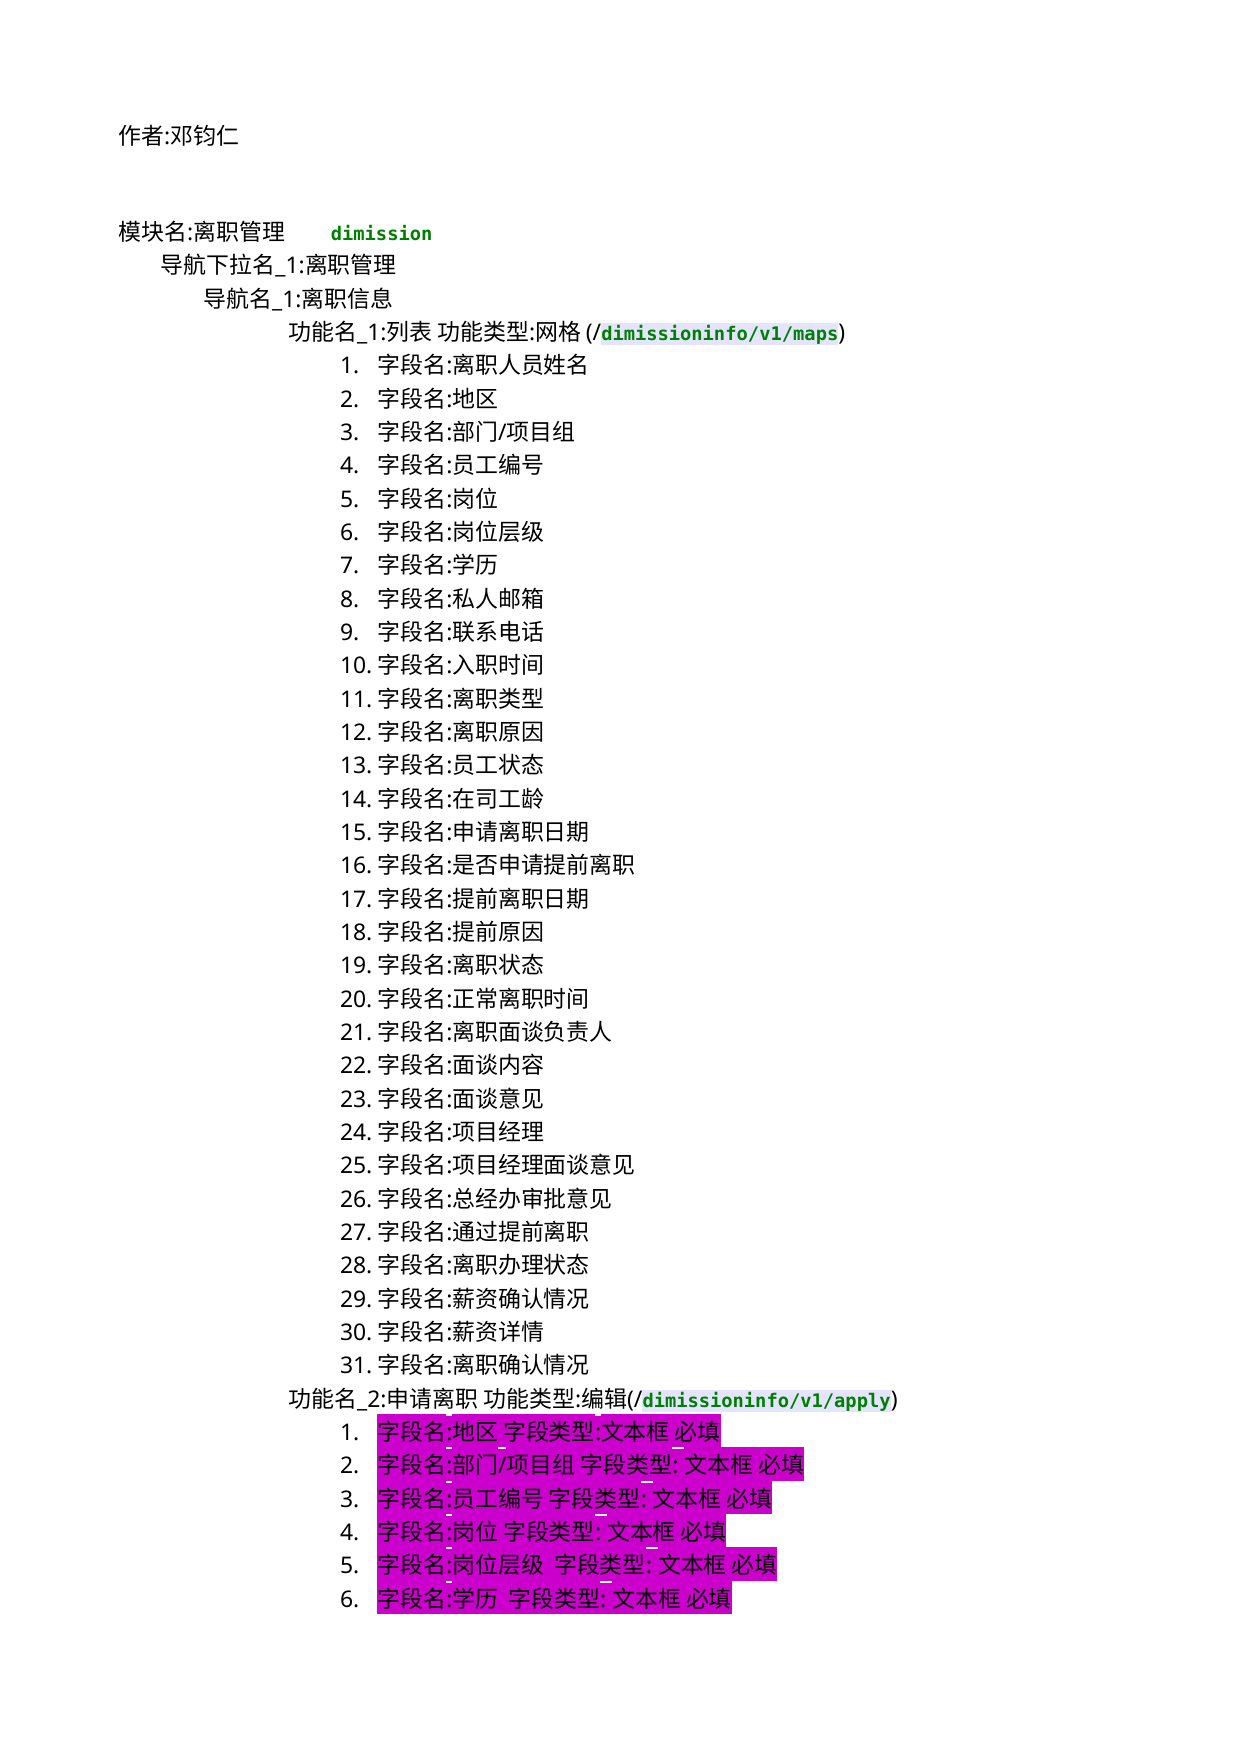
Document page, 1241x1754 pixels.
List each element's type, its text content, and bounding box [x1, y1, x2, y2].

list 字段名:岗位 字段类型: 文本框 必填 [340, 1514, 1122, 1547]
list 字段名:私人邮箱 [340, 581, 1122, 614]
list 字段名:学历 字段类型: 文本框 必填 [340, 1581, 1122, 1614]
list 字段名:地区 字段类型:文本框 必填 [340, 1414, 1122, 1447]
list 字段名:离职原因 [340, 714, 1122, 747]
text 作者:邓钧仁 [118, 118, 1122, 151]
text 导航名_1:离职信息 [118, 281, 1122, 314]
list 字段名:入职时间 [340, 647, 1122, 681]
list 字段名:薪资详情 [340, 1314, 1122, 1347]
text 功能名_1:列表 功能类型:网格 (/dimissioninfo/v1/maps) [118, 314, 1122, 347]
list 字段名:提前离职日期 [340, 881, 1122, 914]
list 字段名:离职面谈负责人 [340, 1014, 1122, 1047]
list 字段名:岗位层级 [340, 514, 1122, 547]
list 字段名:部门/项目组 字段类型: 文本框 必填 [340, 1447, 1122, 1481]
list 字段名:员工状态 [340, 747, 1122, 781]
text 导航下拉名_1:离职管理 [118, 247, 1122, 281]
list 字段名:联系电话 [340, 614, 1122, 647]
list 字段名:部门/项目组 [340, 414, 1122, 447]
list 字段名:正常离职时间 [340, 981, 1122, 1014]
list 字段名:项目经理面谈意见 [340, 1147, 1122, 1181]
list 字段名:员工编号 [340, 447, 1122, 481]
list 字段名:申请离职日期 [340, 814, 1122, 847]
list 字段名:员工编号 字段类型: 文本框 必填 [340, 1481, 1122, 1514]
list 字段名:离职办理状态 [340, 1247, 1122, 1281]
list 字段名:面谈内容 [340, 1047, 1122, 1081]
list 字段名:离职人员姓名 [340, 347, 1122, 381]
text 功能名_2:申请离职 功能类型:编辑(/dimissioninfo/v1/apply) [118, 1381, 1122, 1414]
list 字段名:总经办审批意见 [340, 1181, 1122, 1214]
list 字段名:项目经理 [340, 1114, 1122, 1147]
list 字段名:在司工龄 [340, 781, 1122, 814]
list 字段名:离职确认情况 [340, 1347, 1122, 1381]
list 字段名:学历 [340, 547, 1122, 581]
list 字段名:面谈意见 [340, 1081, 1122, 1114]
list 字段名:薪资确认情况 [340, 1281, 1122, 1314]
list 字段名:岗位层级 字段类型: 文本框 必填 [340, 1547, 1122, 1581]
text 模块名:离职管理 dimission [118, 214, 1122, 247]
list 字段名:离职状态 [340, 947, 1122, 981]
list 字段名:离职类型 [340, 681, 1122, 714]
list 字段名:是否申请提前离职 [340, 847, 1122, 881]
list 字段名:提前原因 [340, 914, 1122, 947]
list 字段名:岗位 [340, 481, 1122, 514]
list 字段名:地区 [340, 381, 1122, 414]
list 字段名:通过提前离职 [340, 1214, 1122, 1247]
